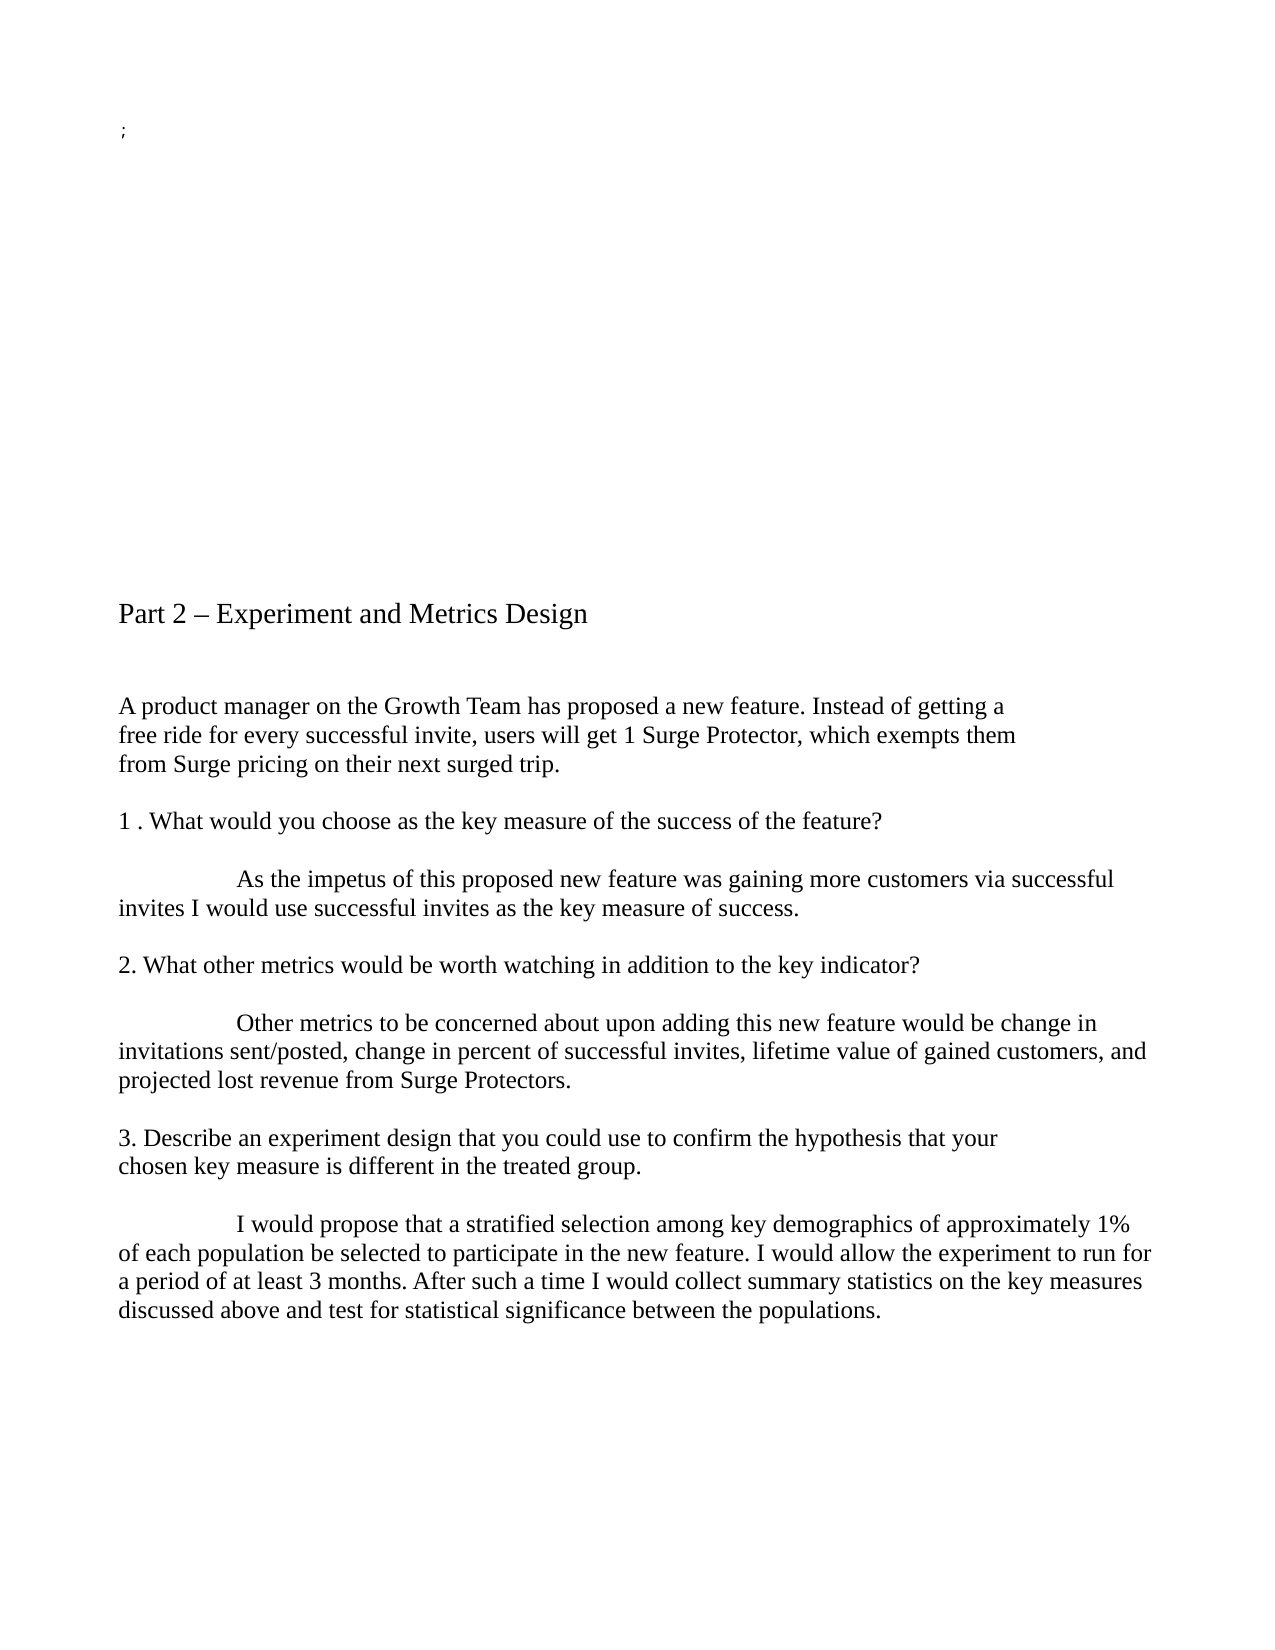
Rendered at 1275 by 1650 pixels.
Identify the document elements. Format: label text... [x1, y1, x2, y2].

text 2. What other metrics would be worth watching in addition to the key indicator? [118, 950, 1157, 979]
text 3. Describe an experiment design that you could use to confirm the hypothesis that your chosen key measure is different in the treated group. [118, 1123, 1157, 1180]
text I would propose that a stratified selection among key demographics of approximately 1% of each population be selected to participate in the new feature. I would allow the experiment to run for a period of at least 3 months. After such a time I would collect summary statistics on the key measures discussed above and test for statistical significance between the populations. [118, 1209, 1157, 1324]
text 1 . What would you choose as the key measure of the success of the feature? [118, 778, 1157, 835]
text As the impetus of this proposed new feature was gaining more customers via successful invites I would use successful invites as the key measure of success. [118, 864, 1157, 921]
text Other metrics to be concerned about upon adding this new feature would be change in invitations sent/posted, change in percent of successful invites, lifetime value of gained customers, and projected lost revenue from Surge Protectors. [118, 1008, 1157, 1094]
text ; [118, 118, 1157, 141]
text Part 2 – Experiment and Metrics Design [118, 596, 1157, 629]
text A product manager on the Growth Team has proposed a new feature. Instead of getting a free ride for every successful invite, users will get 1 Surge Protector, which exempts them from Surge pricing on their next surged trip. [118, 691, 1157, 778]
